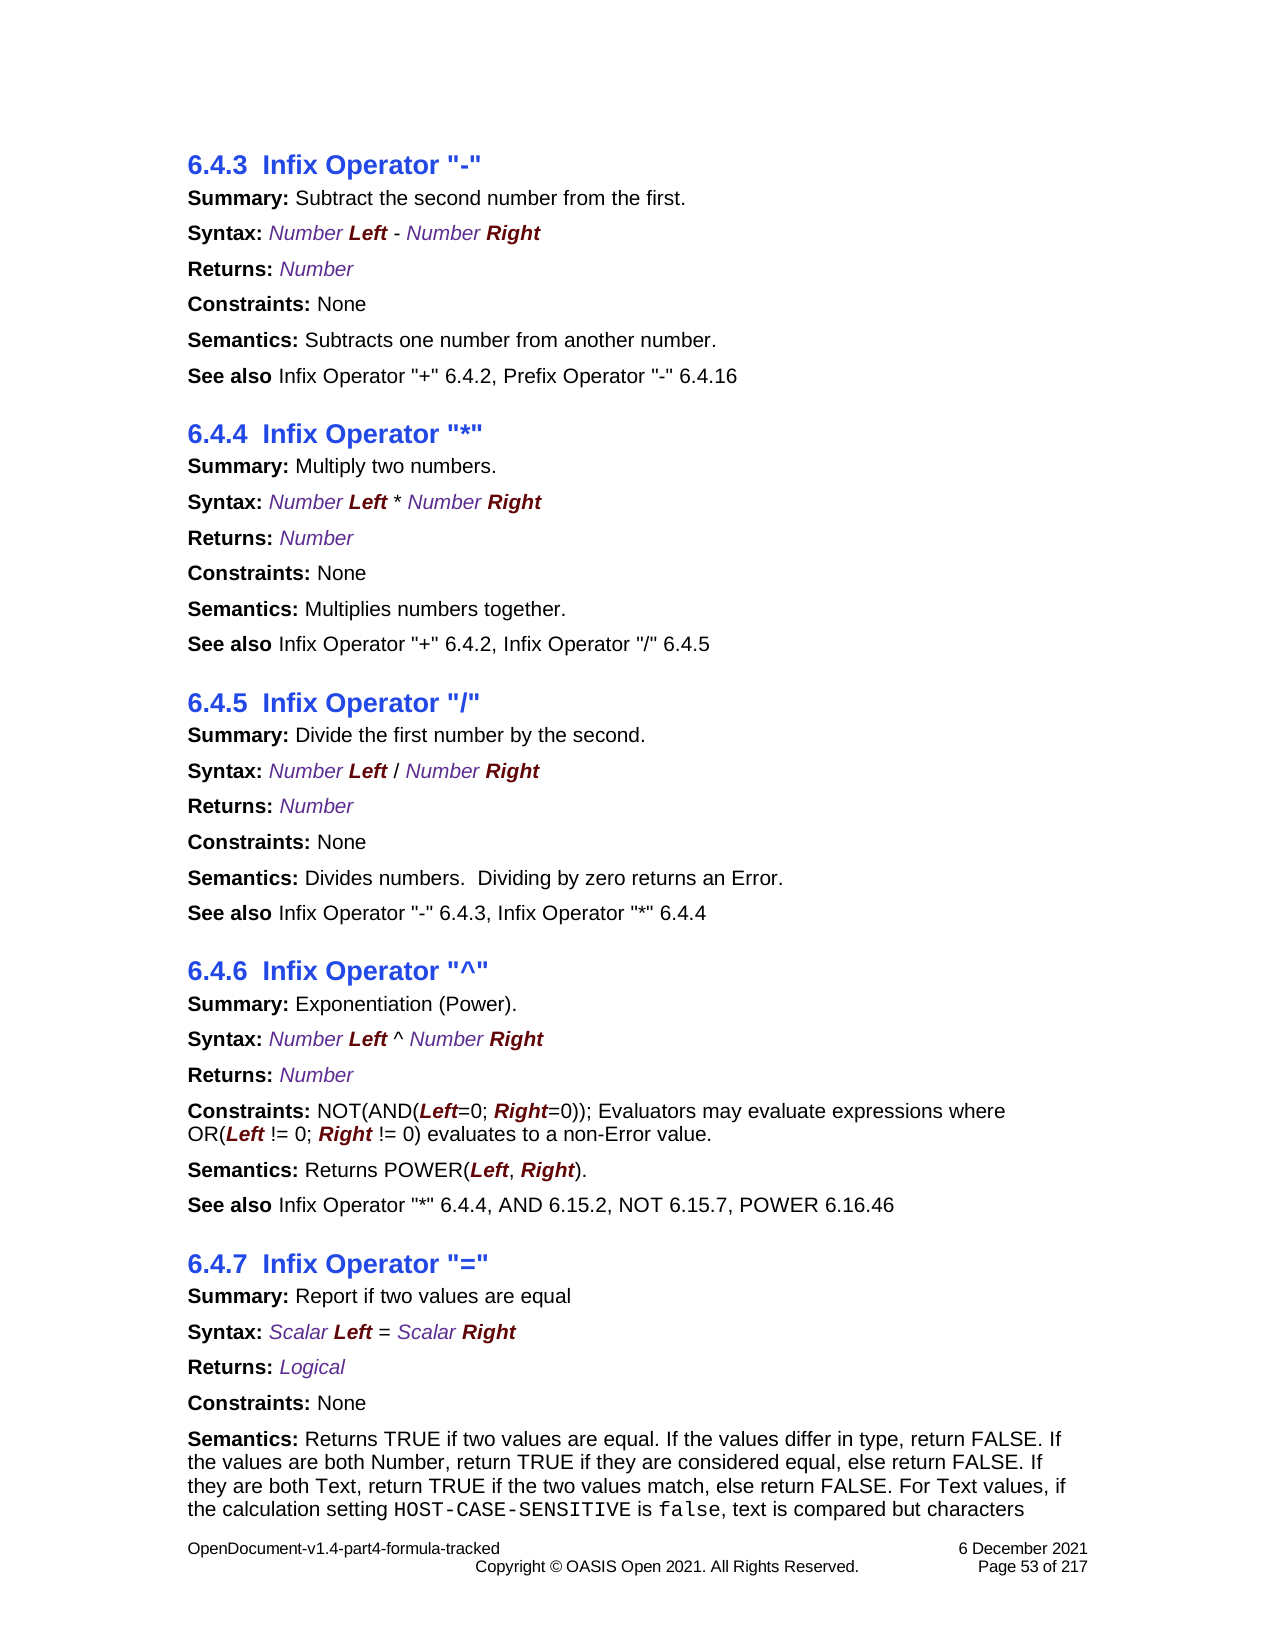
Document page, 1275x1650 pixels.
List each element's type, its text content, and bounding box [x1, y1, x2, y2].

text Returns: Logical [187, 1356, 1088, 1379]
text See also Infix Operator "*" 6.4.4, AND 6.15.2, NOT 6.15.7, POWER 6.16.46 [187, 1194, 1088, 1217]
text Returns: Number [187, 257, 1088, 281]
text See also Infix Operator "+" 6.4.2, Prefix Operator "-" 6.4.16 [187, 364, 1088, 388]
text Summary: Multiply two numbers. [187, 455, 1088, 478]
text Semantics: Divides numbers. Dividing by zero returns an Error. [187, 866, 1088, 889]
text Summary: Subtract the second number from the first. [187, 186, 1088, 209]
text Returns: Number [187, 526, 1088, 549]
text Syntax: Number Left - Number Right [187, 222, 1088, 245]
subtitle Infix Operator "-" [187, 150, 1088, 180]
subtitle Infix Operator "=" [187, 1248, 1088, 1278]
text Syntax: Number Left ^ Number Right [187, 1028, 1088, 1051]
text Syntax: Scalar Left = Scalar Right [187, 1320, 1088, 1344]
subtitle Infix Operator "/" [187, 687, 1088, 717]
text Semantics: Subtracts one number from another number. [187, 328, 1088, 352]
text Summary: Report if two values are equal [187, 1284, 1088, 1308]
text See also Infix Operator "-" 6.4.3, Infix Operator "*" 6.4.4 [187, 902, 1088, 925]
text Returns: Number [187, 1063, 1088, 1087]
text Constraints: None [187, 830, 1088, 854]
text Constraints: NOT(AND(Left=0; Right=0)); Evaluators may evaluate expressions where OR(Left != 0; Right != 0) evaluates to a non-Error value. [187, 1099, 1088, 1146]
text Constraints: None [187, 293, 1088, 316]
text Constraints: None [187, 1391, 1088, 1415]
text Summary: Exponentiation (Power). [187, 992, 1088, 1016]
subtitle Infix Operator "^" [187, 956, 1088, 986]
text Summary: Divide the first number by the second. [187, 723, 1088, 747]
text Semantics: Returns POWER(Left, Right). [187, 1158, 1088, 1182]
text See also Infix Operator "+" 6.4.2, Infix Operator "/" 6.4.5 [187, 633, 1088, 656]
text Constraints: None [187, 562, 1088, 585]
subtitle Infix Operator "*" [187, 419, 1088, 449]
text Returns: Number [187, 795, 1088, 818]
text Semantics: Multiplies numbers together. [187, 597, 1088, 621]
text Semantics: Returns TRUE if two values are equal. If the values differ in type, return FALSE. If the values are both Number, return TRUE if they are considered equal, else return FALSE. If they are both Text, return TRUE if the two values match, else return FALSE. For Text values, if the calculation setting HOST-CASE-SENSITIVE is false, text is compared but characters [187, 1427, 1088, 1523]
text Syntax: Number Left / Number Right [187, 759, 1088, 783]
text Syntax: Number Left * Number Right [187, 490, 1088, 514]
